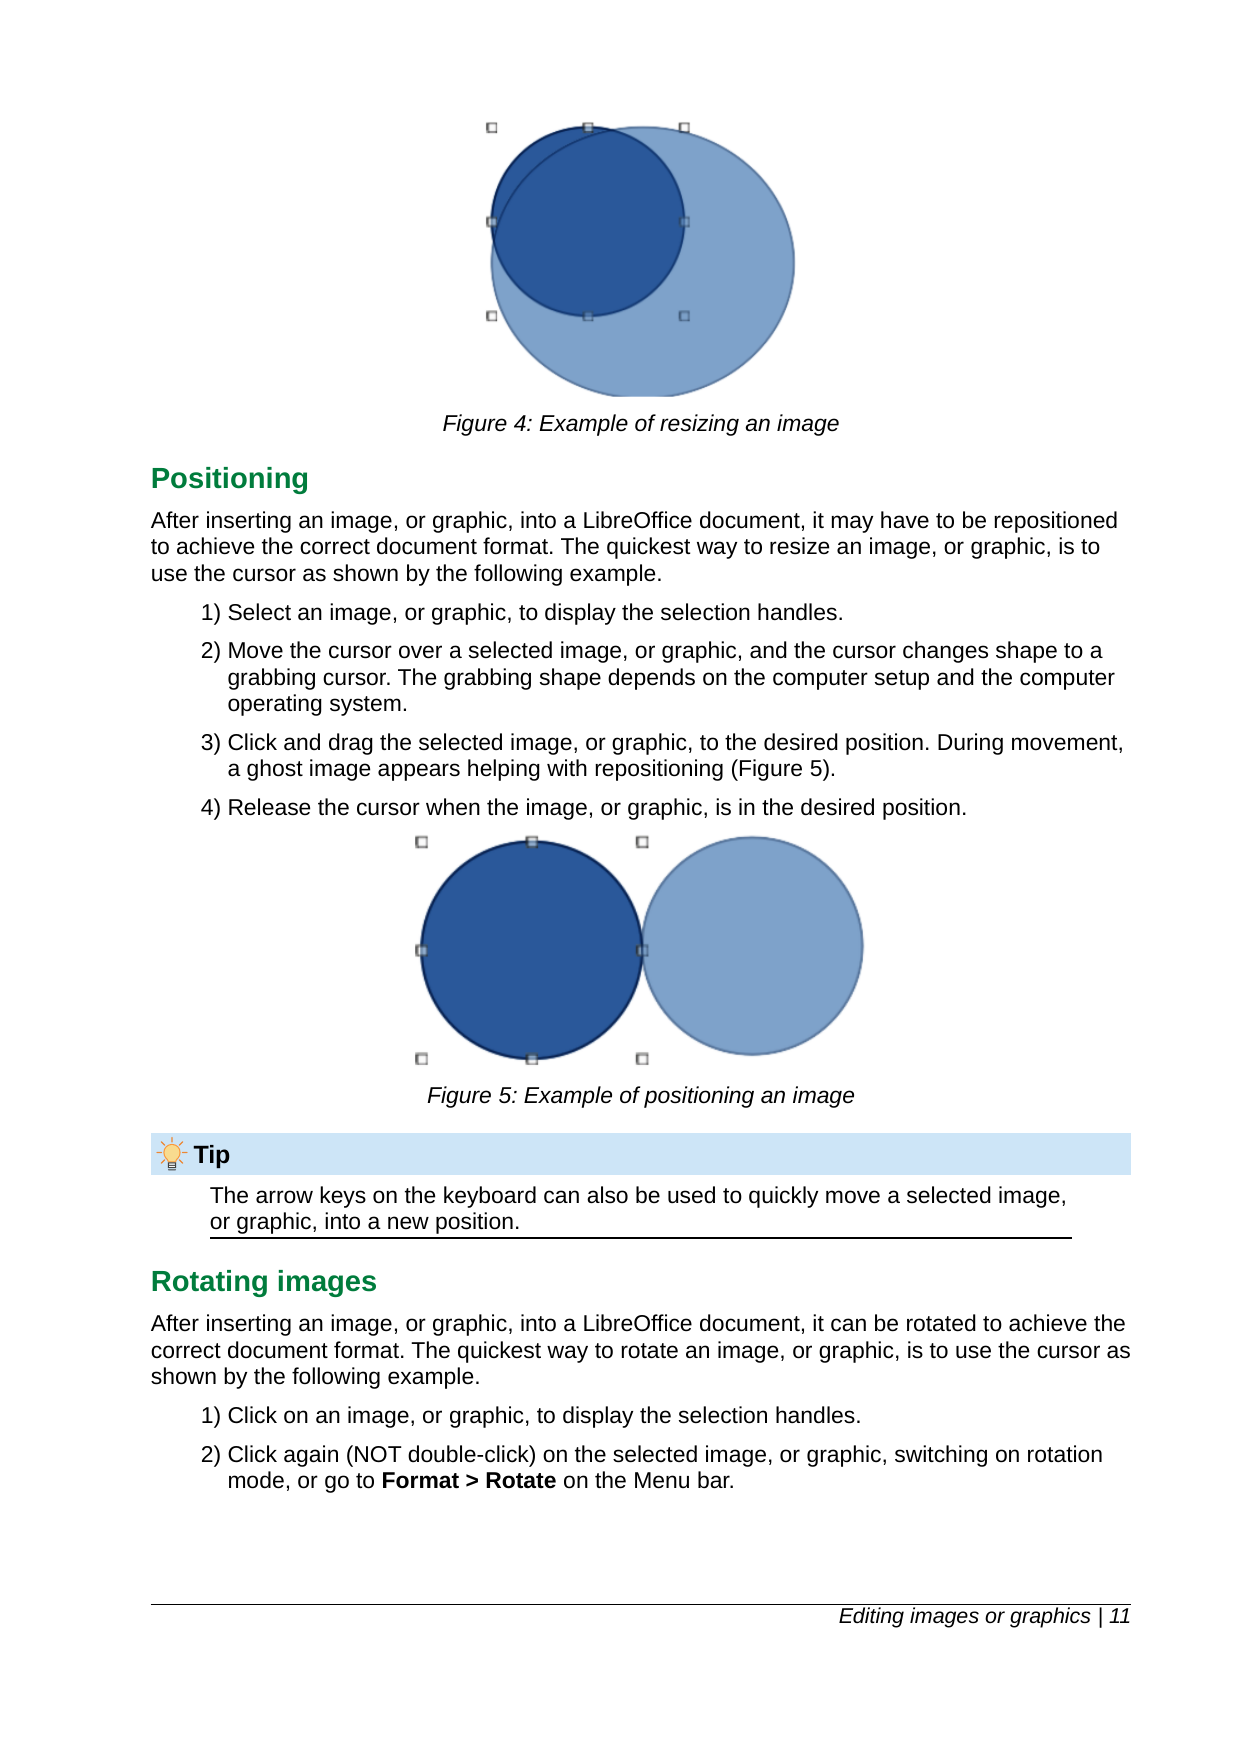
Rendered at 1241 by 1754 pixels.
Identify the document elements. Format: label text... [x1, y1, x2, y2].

text Figure 5: Example of positioning an image [414, 1082, 867, 1108]
picture [484, 121, 798, 398]
list Release the cursor when the image, or graphic, is in the desired position. [227, 794, 1131, 820]
subtitle Positioning [151, 461, 1131, 494]
list Click again (NOT double‑click) on the selected image, or graphic, switching on rotation mode, or go to Format > Rotate on the Menu bar. [227, 1441, 1131, 1493]
list Select an image, or graphic, to display the selection handles. [227, 598, 1131, 625]
list Click on an image, or graphic, to display the selection handles. [227, 1402, 1131, 1428]
list Move the cursor over a selected image, or graphic, and the cursor changes shape to a grabbing cursor. The grabbing shape depends on the computer setup and the computer operating system. [227, 637, 1131, 716]
text Figure 4: Example of resizing an image [442, 410, 839, 436]
text The arrow keys on the keyboard can also be used to quickly move a selected image, or graphic, into a new position. [209, 1182, 1072, 1239]
subtitle Rotating images [151, 1264, 1131, 1298]
subtitle Tip [193, 1133, 1131, 1175]
list After inserting an image, or graphic, into a LibreOffice document, it may have to be repositioned to achieve the correct document format. The quickest way to resize an image, or graphic, is to use the cursor as shown by the following example. [151, 507, 1131, 586]
picture [414, 832, 868, 1070]
list Click and drag the selected image, or graphic, to the desired position. During movement, a ghost image appears helping with repositioning (Figure 5). [227, 729, 1131, 782]
list After inserting an image, or graphic, into a LibreOffice document, it can be rotated to achieve the correct document format. The quickest way to rotate an image, or graphic, is to use the cursor as shown by the following example. [151, 1310, 1131, 1389]
